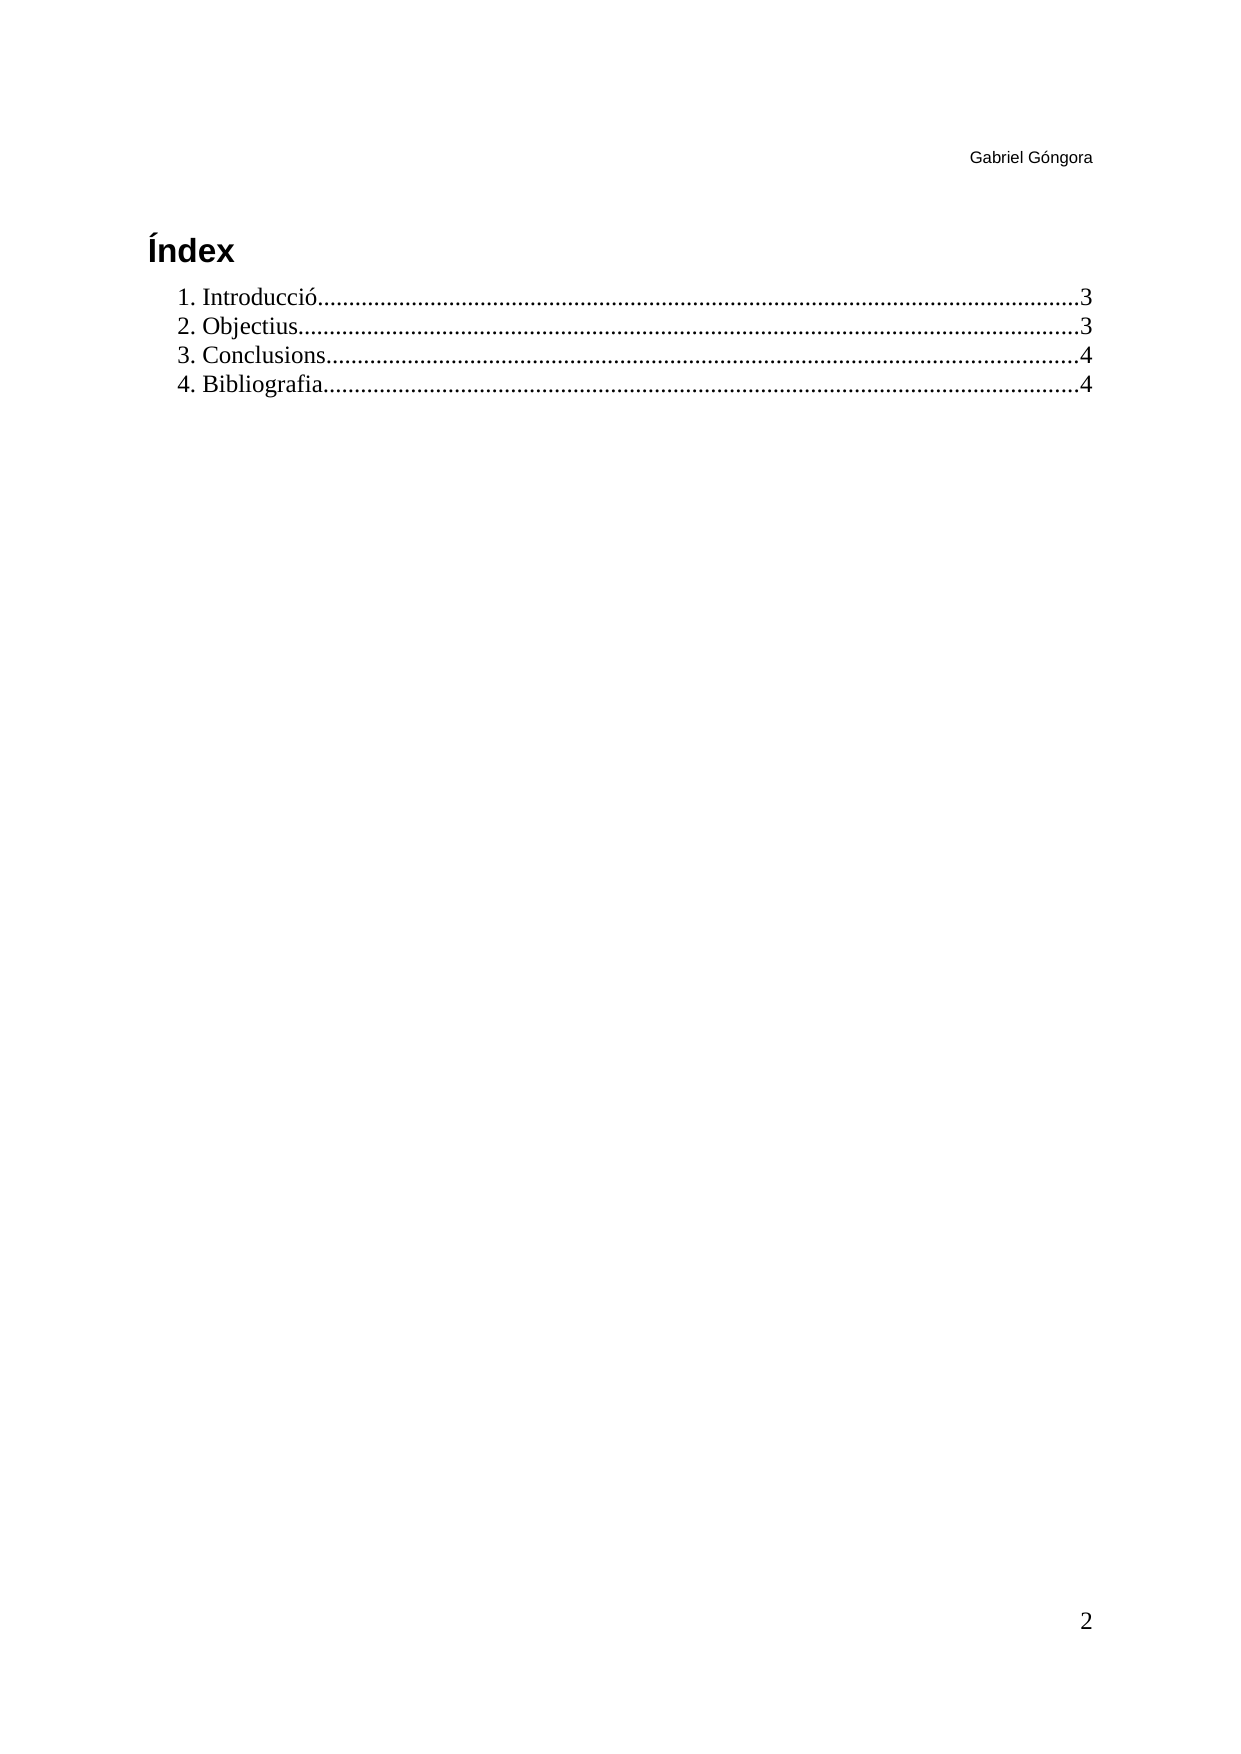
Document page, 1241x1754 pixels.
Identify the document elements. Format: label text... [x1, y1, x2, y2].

text 3. Conclusions 4 [177, 340, 1093, 369]
subtitle Índex [148, 232, 1093, 270]
text 1. Introducció 3 [177, 282, 1093, 311]
text 2. Objectius 3 [177, 311, 1093, 340]
text 4. Bibliografia 4 [177, 369, 1093, 397]
